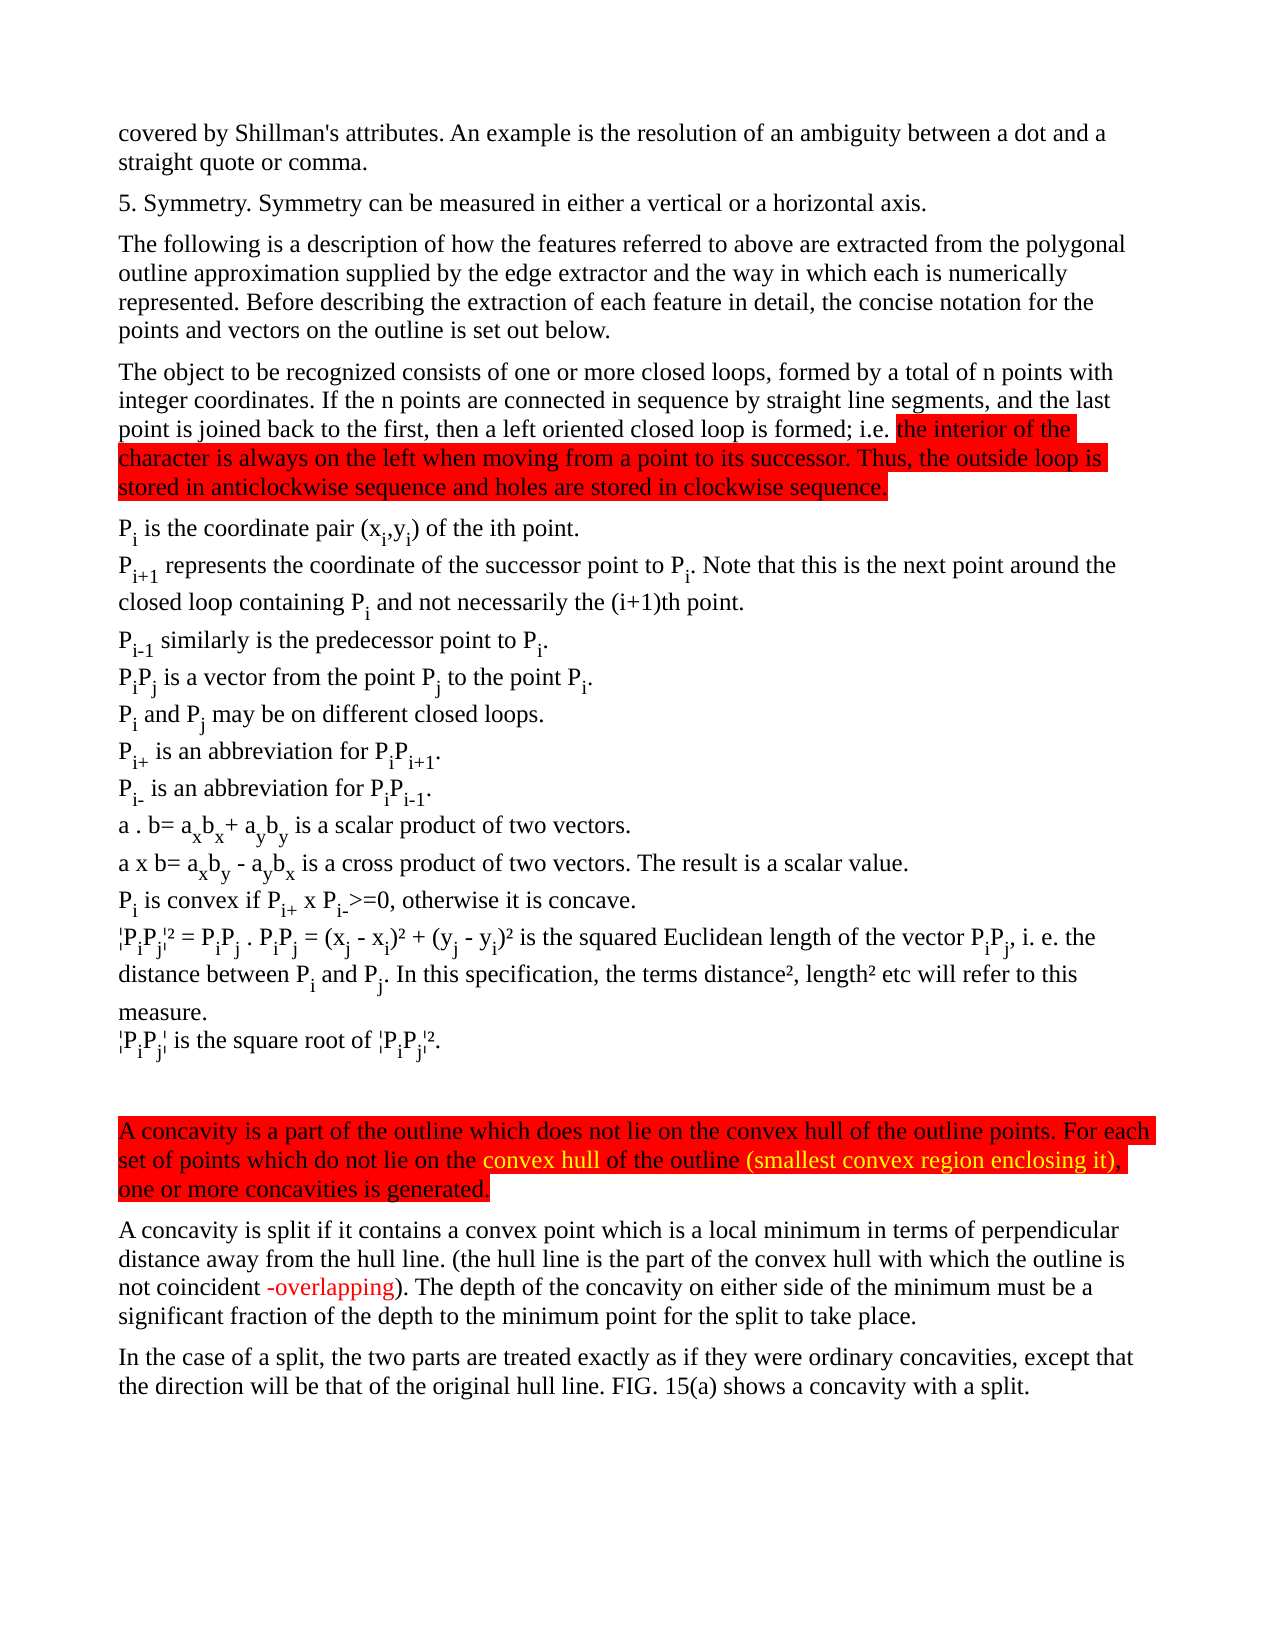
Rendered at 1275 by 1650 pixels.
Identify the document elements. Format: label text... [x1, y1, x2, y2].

text Pi is the coordinate pair (xi,yi) of the ith point. Pi+1 represents the coordinate of the successor point to Pi. Note that this is the next point around the closed loop containing Pi and not necessarily the (i+1)th point. Pi-1 similarly is the predecessor point to Pi. PiPj is a vector from the point Pj to the point Pi. Pi and Pj may be on different closed loops. Pi+ is an abbreviation for PiPi+1. Pi- is an abbreviation for PiPi-1. a . b= axbx+ ayby is a scalar product of two vectors. a x b= axby - aybx is a cross product of two vectors. The result is a scalar value. Pi is convex if Pi+ x Pi->=0, otherwise it is concave. ¦PiPj¦² = PiPj . PiPj = (xj - xi)² + (yj - yi)² is the squared Euclidean length of the vector PiPj, i. e. the distance between Pi and Pj. In this specification, the terms distance², length² etc will refer to this measure. ¦PiPj¦ is the square root of ¦PiPj¦². [118, 513, 1157, 1062]
text The object to be recognized consists of one or more closed loops, formed by a total of n points with integer coordinates. If the n points are connected in sequence by straight line segments, and the last point is joined back to the first, then a left oriented closed loop is formed; i.e. the interior of the character is always on the left when moving from a point to its successor. Thus, the outside loop is stored in anticlockwise sequence and holes are stored in clockwise sequence. [118, 357, 1157, 501]
text A concavity is a part of the outline which does not lie on the convex hull of the outline points. For each set of points which do not lie on the convex hull of the outline (smallest convex region enclosing it), one or more concavities is generated. [118, 1116, 1157, 1202]
text In the case of a split, the two parts are treated exactly as if they were ordinary concavities, except that the direction will be that of the original hull line. FIG. 15(a) shows a concavity with a split. [118, 1342, 1157, 1400]
text covered by Shillman's attributes. An example is the resolution of an ambiguity between a dot and a straight quote or comma. [118, 118, 1157, 176]
text The following is a description of how the features referred to above are extracted from the polygonal outline approximation supplied by the edge extractor and the way in which each is numerically represented. Before describing the extraction of each feature in detail, the concise notation for the points and vectors on the outline is set out below. [118, 229, 1157, 344]
text 5. Symmetry. Symmetry can be measured in either a vertical or a horizontal axis. [118, 188, 1157, 217]
text A concavity is split if it contains a convex point which is a local minimum in terms of perpendicular distance away from the hull line. (the hull line is the part of the convex hull with which the outline is not coincident -overlapping). The depth of the concavity on either side of the minimum must be a significant fraction of the depth to the minimum point for the split to take place. [118, 1215, 1157, 1330]
